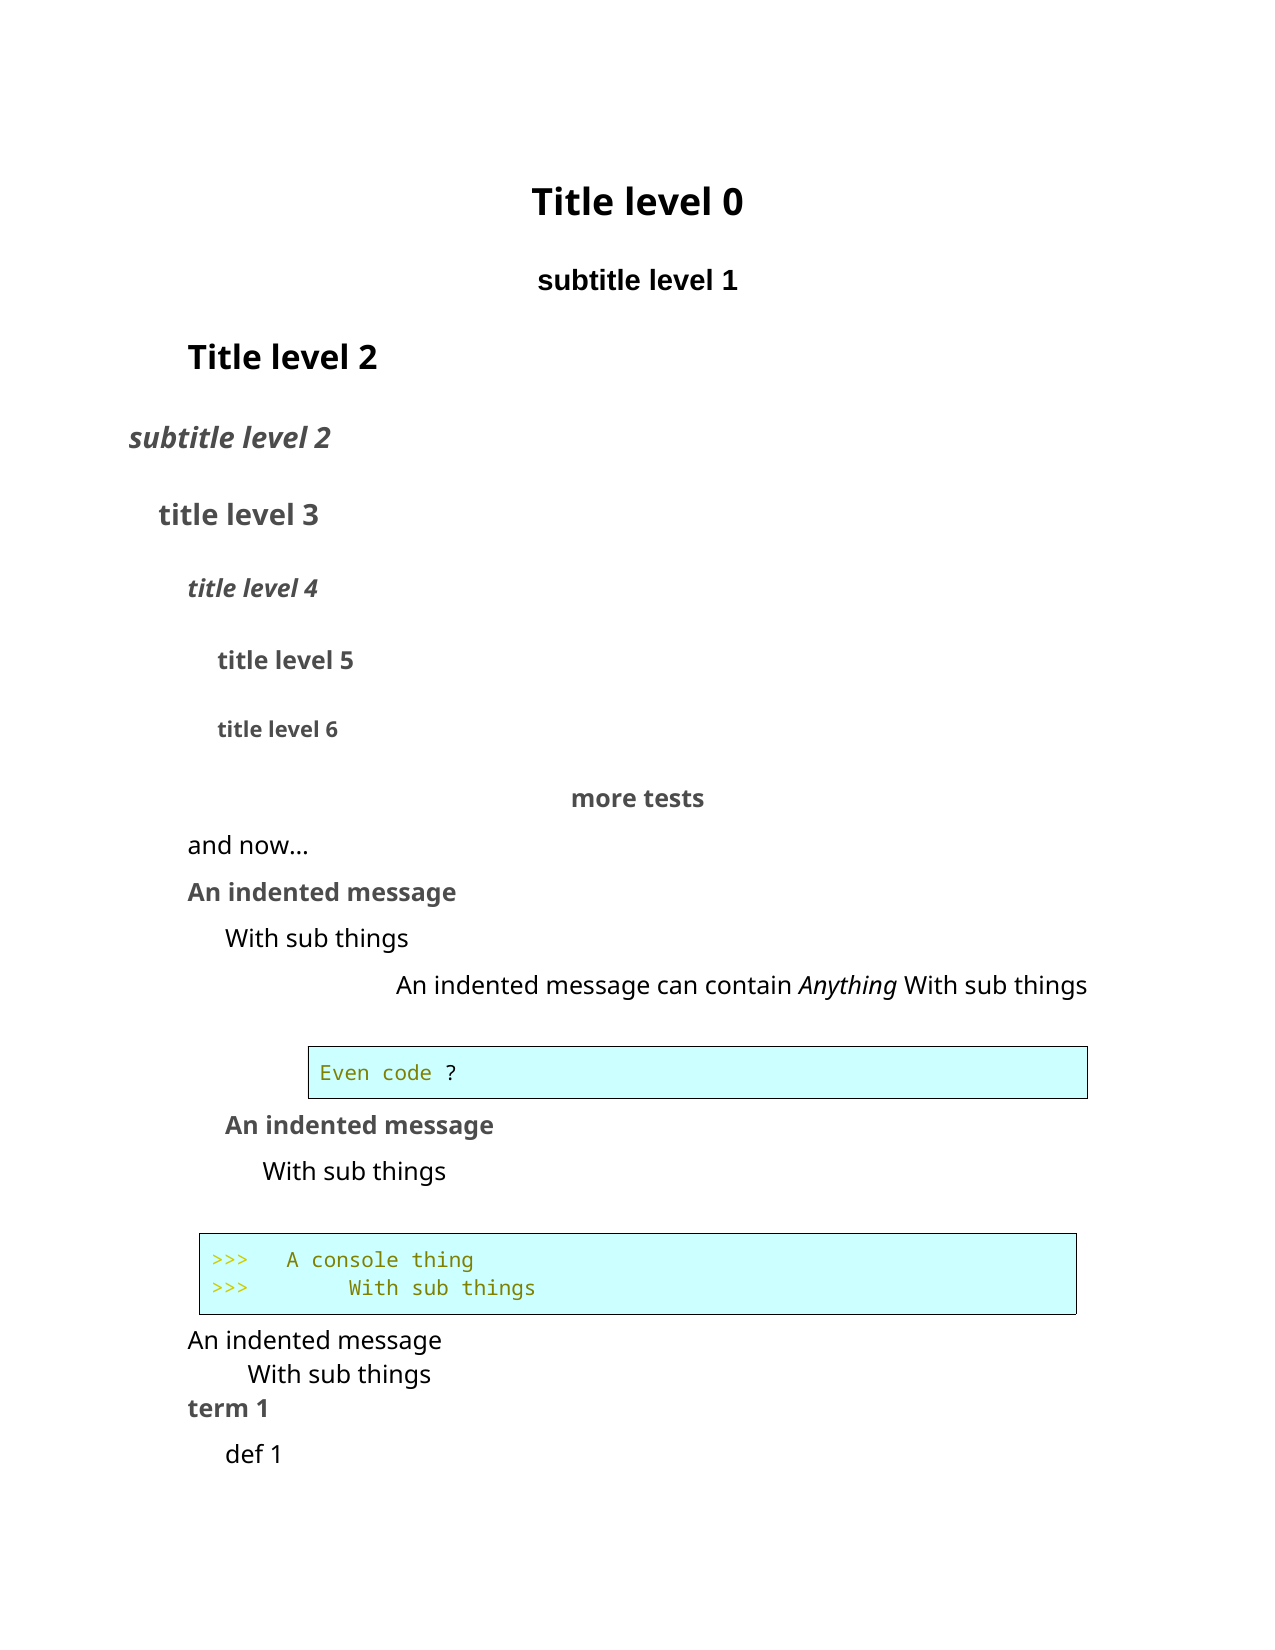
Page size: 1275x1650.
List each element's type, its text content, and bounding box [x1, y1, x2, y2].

text An indented message [187, 1322, 1087, 1357]
subtitle title level 6 [217, 714, 1087, 743]
subtitle title level 4 [187, 571, 1087, 605]
text An indented message can contain Anything With sub things [248, 967, 1087, 1001]
list With sub things [225, 921, 1087, 955]
list With sub things [262, 1154, 1087, 1188]
list term 1 [187, 1391, 1087, 1425]
text With sub things [247, 1357, 1087, 1391]
list An indented message [225, 1107, 1087, 1141]
list An indented message [187, 874, 1087, 908]
subtitle title level 5 [217, 642, 1087, 676]
subtitle Title level 2 [187, 334, 1087, 379]
subtitle subtitle level 1 [187, 263, 1087, 296]
subtitle subtitle level 2 [128, 417, 1087, 457]
subtitle title level 3 [158, 494, 1087, 534]
list def 1 [225, 1437, 1087, 1471]
text and now… [187, 828, 1087, 862]
text Even code ? [309, 1047, 1087, 1098]
title Title level 0 [187, 175, 1087, 226]
text >>> A console thing >>> With sub things [200, 1234, 1076, 1314]
subtitle more tests [187, 781, 1087, 815]
